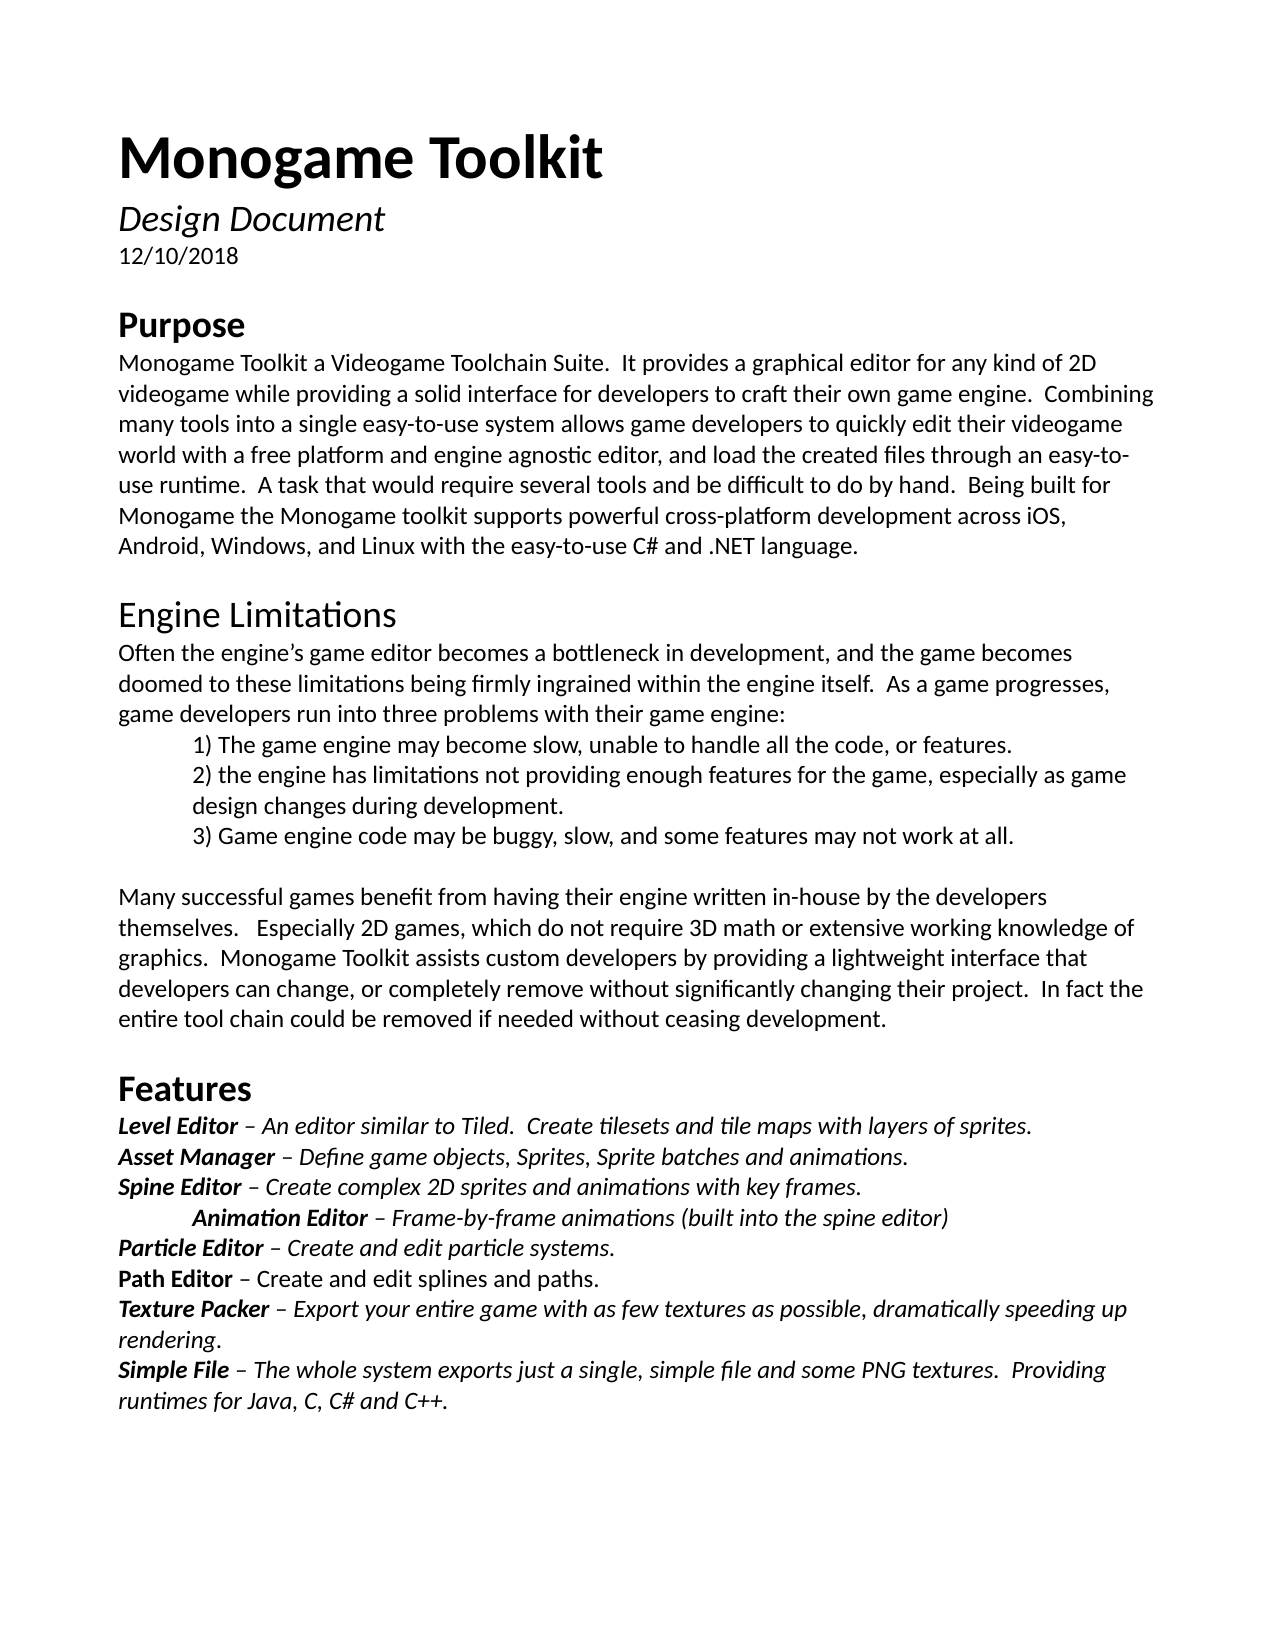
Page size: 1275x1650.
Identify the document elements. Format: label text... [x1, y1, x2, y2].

text Features Level Editor – An editor similar to Tiled. Create tilesets and tile maps with layers of sprites. [118, 1034, 1157, 1141]
text Monogame Toolkit [118, 118, 1157, 194]
text Engine Limitations Often the engine’s game editor becomes a bottleneck in development, and the game becomes doomed to these limitations being firmly ingrained within the engine itself. As a game progresses, game developers run into three problems with their game engine: [118, 591, 1157, 729]
text Purpose Monogame Toolkit a Videogame Toolchain Suite. It provides a graphical editor for any kind of 2D videogame while providing a solid interface for developers to craft their own game engine. Combining many tools into a single easy-to-use system allows game developers to quickly edit their videogame world with a free platform and engine agnostic editor, and load the created files through an easy-to-use runtime. A task that would require several tools and be difficult to do by hand. Being built for Monogame the Monogame toolkit supports powerful cross-platform development across iOS, Android, Windows, and Linux with the easy-to-use C# and .NET language. [118, 301, 1157, 561]
text Asset Manager – Define game objects, Sprites, Sprite batches and animations. Spine Editor – Create complex 2D sprites and animations with key frames. Animation Editor – Frame-by-frame animations (built into the spine editor) Particle Editor – Create and edit particle systems. [118, 1141, 1157, 1263]
text Texture Packer – Export your entire game with as few textures as possible, dramatically speeding up rendering. Simple File – The whole system exports just a single, simple file and some PNG textures. Providing runtimes for Java, C, C# and C++. [118, 1293, 1157, 1416]
text Design Document [118, 194, 1157, 240]
text 12/10/2018 [118, 240, 1157, 271]
text 3) Game engine code may be buggy, slow, and some features may not work at all. [192, 820, 1157, 851]
text 1) The game engine may become slow, unable to handle all the code, or features. [192, 729, 1157, 759]
text 2) the engine has limitations not providing enough features for the game, especially as game design changes during development. [192, 759, 1157, 820]
text Path Editor – Create and edit splines and paths. [118, 1263, 1157, 1293]
text Many successful games benefit from having their engine written in-house by the developers themselves. Especially 2D games, which do not require 3D math or extensive working knowledge of graphics. Monogame Toolkit assists custom developers by providing a lightweight interface that developers can change, or completely remove without significantly changing their project. In fact the entire tool chain could be removed if needed without ceasing development. [118, 881, 1157, 1034]
